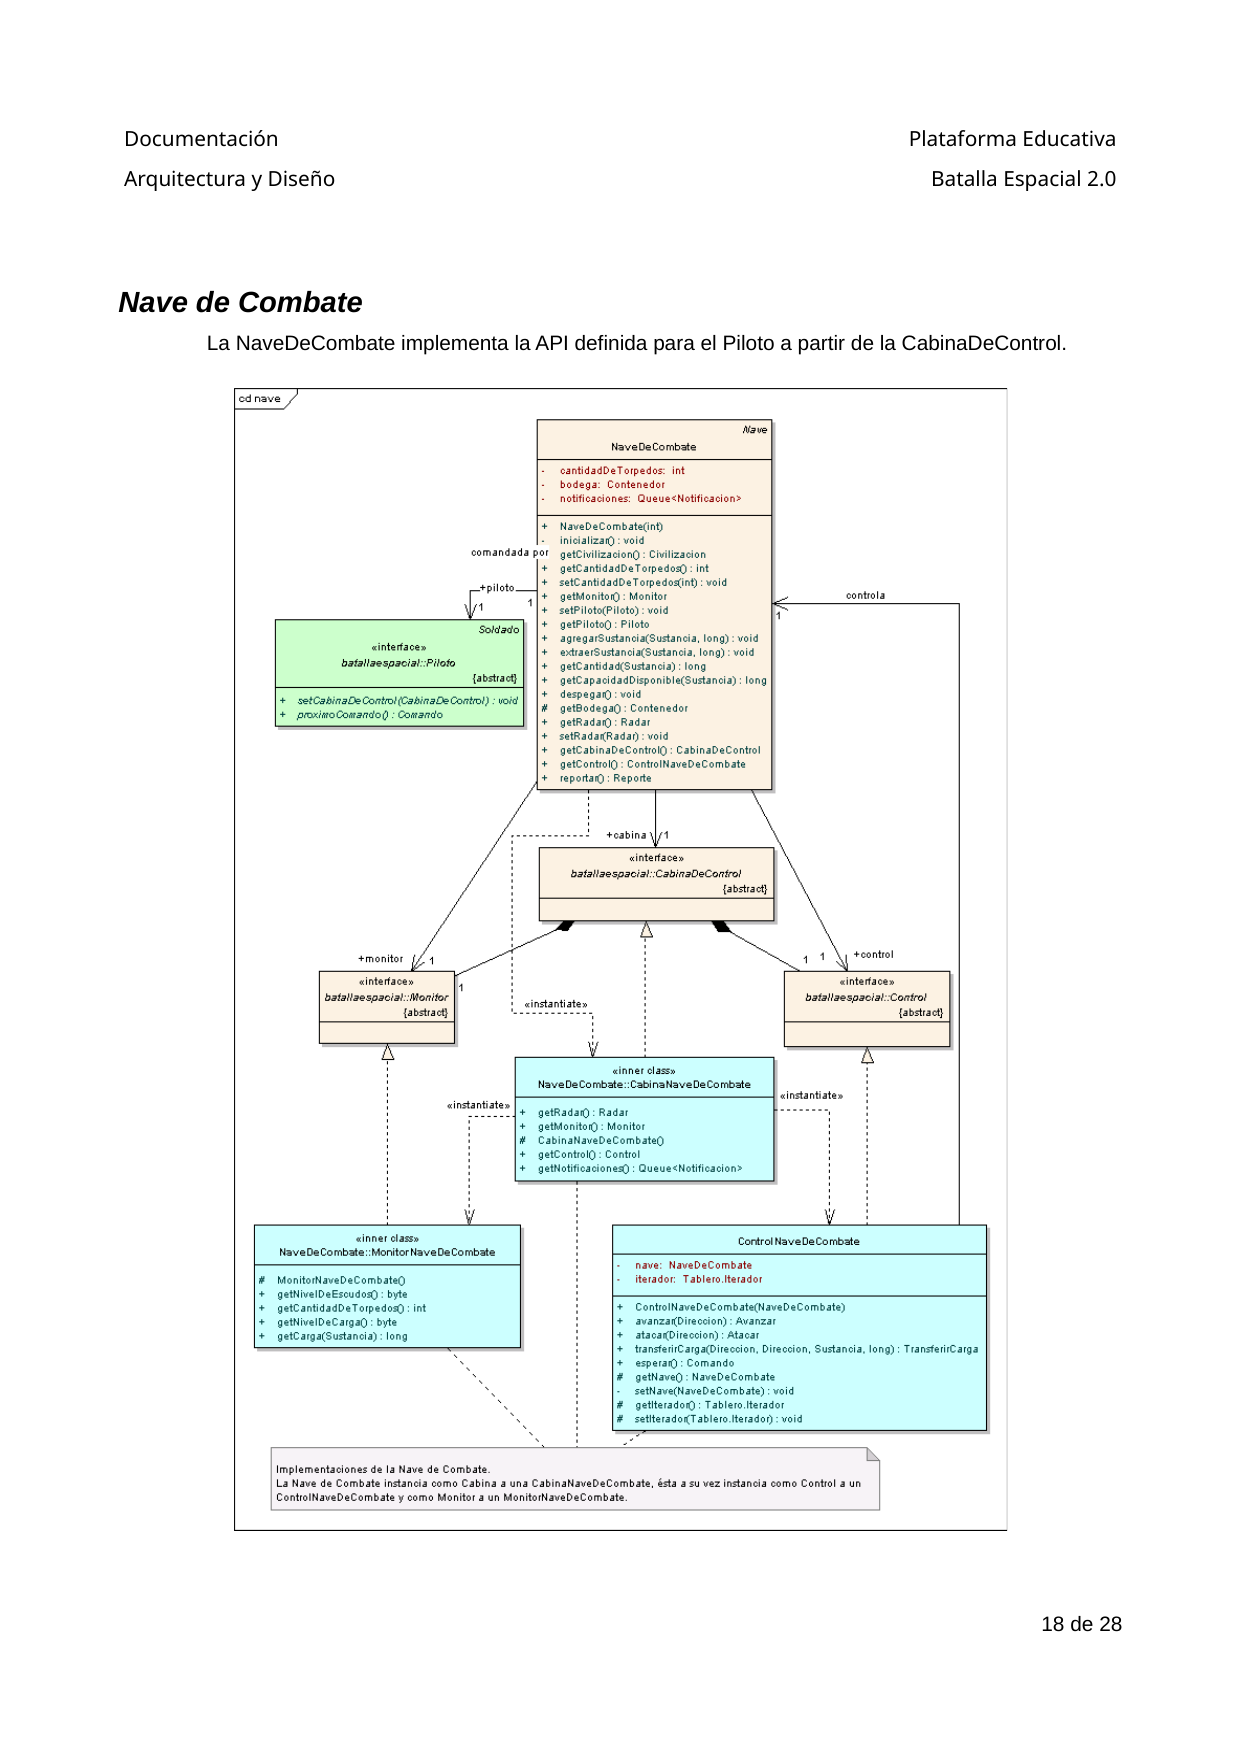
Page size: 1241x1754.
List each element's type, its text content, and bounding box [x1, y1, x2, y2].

text La NaveDeCombate implementa la API definida para el Piloto a partir de la CabinaDeControl. [118, 332, 1122, 355]
subtitle Nave de Combate [118, 286, 1122, 319]
picture [233, 387, 1008, 1531]
